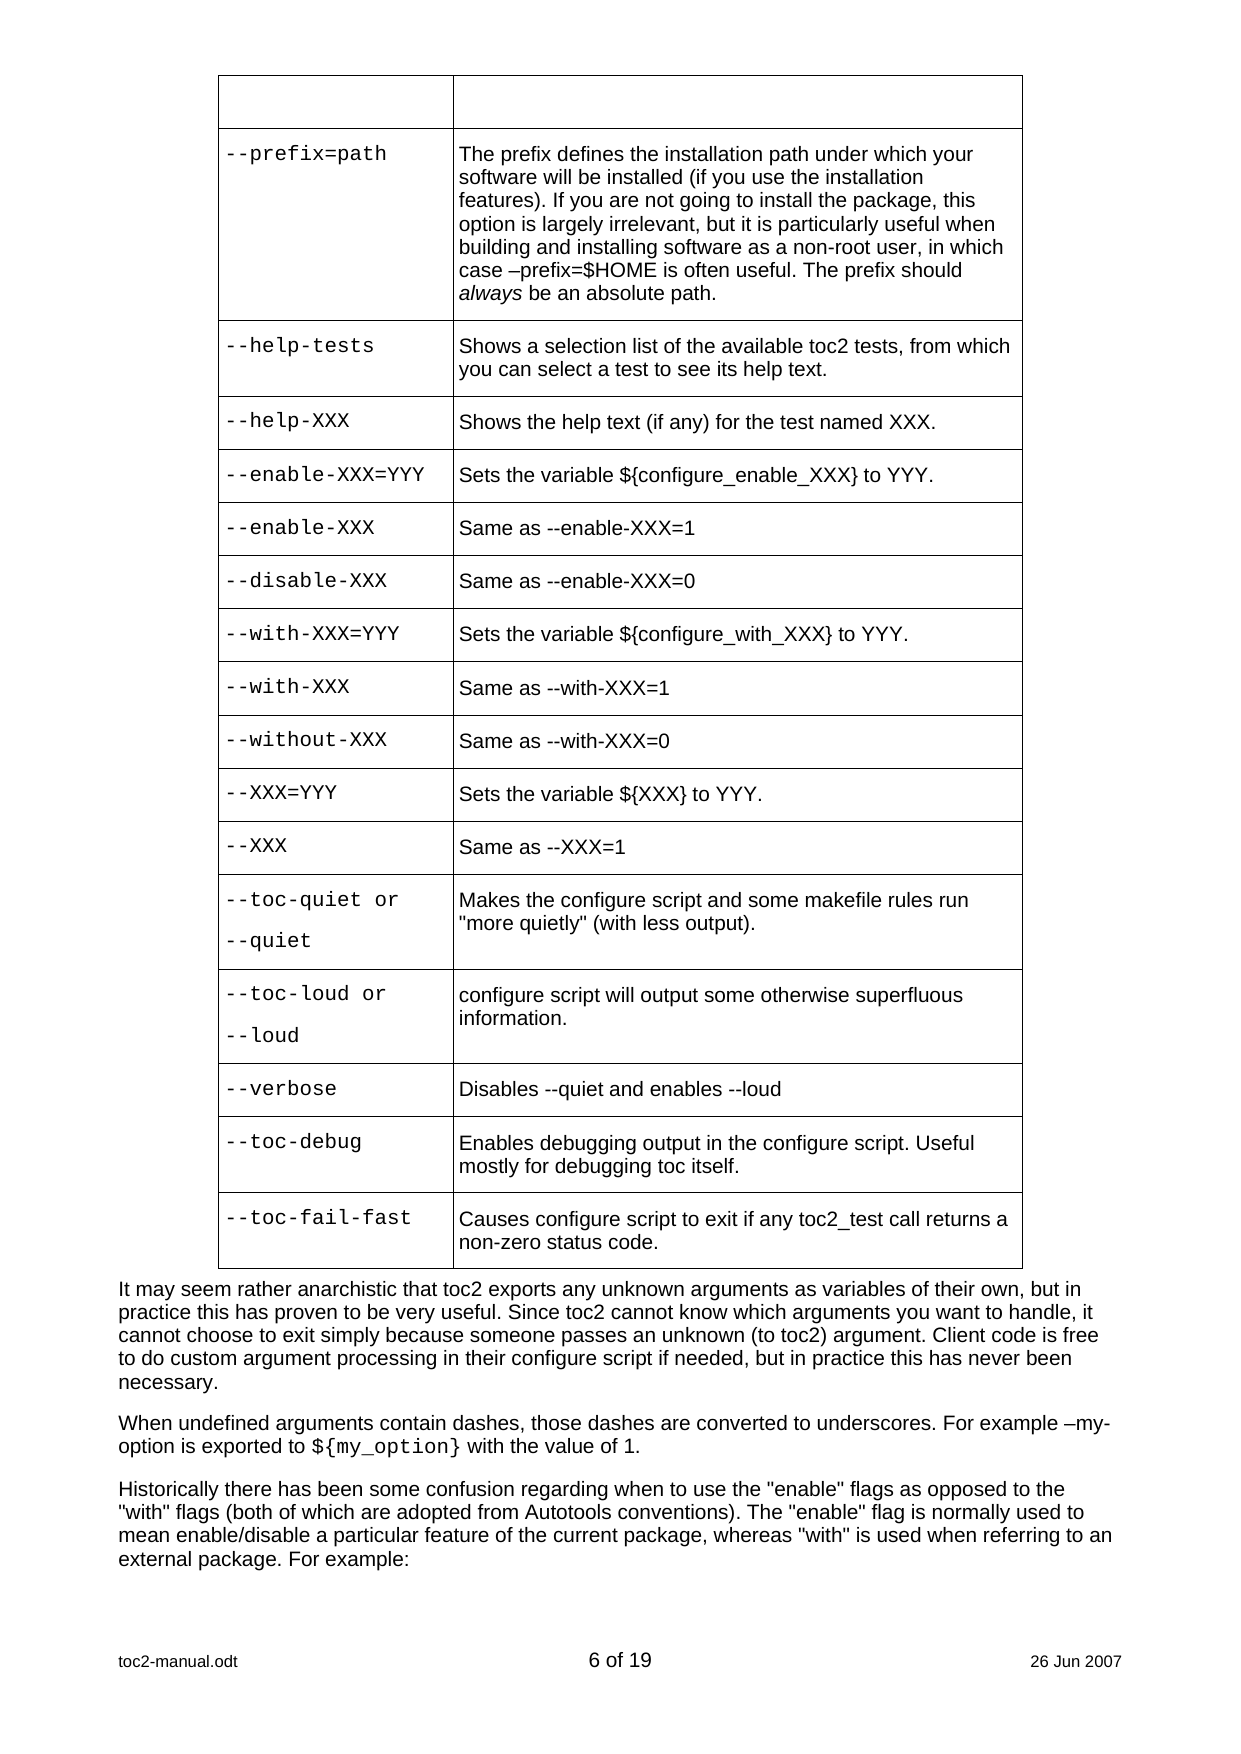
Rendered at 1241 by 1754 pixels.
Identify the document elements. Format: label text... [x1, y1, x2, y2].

table_cell Same as --enable-XXX=0 [454, 556, 1022, 608]
table_cell Sets the variable ${configure_with_XXX} to YYY. [454, 609, 1022, 661]
table_cell --XXX [219, 822, 453, 874]
table_cell --enable-XXX [219, 503, 453, 555]
table_cell --toc-loud or --loud [219, 970, 453, 1063]
table_cell --help-XXX [219, 397, 453, 449]
table_cell Same as --with-XXX=1 [454, 662, 1022, 714]
table_cell configure script will output some otherwise superfluous information. [454, 970, 1022, 1063]
table_cell Shows the help text (if any) for the test named XXX. [454, 397, 1022, 449]
table_cell The prefix defines the installation path under which your software will be installed (if you use the installation features). If you are not going to install the package, this option is largely irrelevant, but it is particularly useful when building and installing software as a non-root user, in which case –prefix=$HOME is often useful. The prefix should always be an absolute path. [454, 129, 1022, 320]
table_cell --toc-debug [219, 1117, 453, 1192]
table_cell Same as --with-XXX=0 [454, 716, 1022, 768]
text It may seem rather anarchistic that toc2 exports any unknown arguments as variables of their own, but in practice this has proven to be very useful. Since toc2 cannot know which arguments you want to handle, it cannot choose to exit simply because someone passes an unknown (to toc2) argument. Client code is free to do custom argument processing in their configure script if needed, but in practice this has never been necessary. [118, 1277, 1122, 1393]
table_cell --verbose [219, 1064, 453, 1116]
table_cell --prefix=path [219, 129, 453, 320]
table_cell --help-tests [219, 321, 453, 396]
table_cell Same as --enable-XXX=1 [454, 503, 1022, 555]
table_cell --toc-fail-fast [219, 1193, 453, 1268]
table_cell Shows a selection list of the available toc2 tests, from which you can select a test to see its help text. [454, 321, 1022, 396]
table_header [454, 76, 1022, 128]
table_cell --XXX=YYY [219, 769, 453, 821]
table_cell Disables --quiet and enables --loud [454, 1064, 1022, 1116]
table_cell --without-XXX [219, 716, 453, 768]
table_cell --toc-quiet or --quiet [219, 875, 453, 968]
table_cell Sets the variable ${configure_enable_XXX} to YYY. [454, 450, 1022, 502]
table_cell Causes configure script to exit if any toc2_test call returns a non-zero status code. [454, 1193, 1022, 1268]
table_cell --disable-XXX [219, 556, 453, 608]
table_cell Enables debugging output in the configure script. Useful mostly for debugging toc itself. [454, 1117, 1022, 1192]
table_cell --with-XXX [219, 662, 453, 714]
text When undefined arguments contain dashes, those dashes are converted to underscores. For example –my-option is exported to ${my_option} with the value of 1. [118, 1411, 1122, 1460]
table_cell --with-XXX=YYY [219, 609, 453, 661]
table_cell Makes the configure script and some makefile rules run "more quietly" (with less output). [454, 875, 1022, 968]
text Historically there has been some confusion regarding when to use the "enable" flags as opposed to the "with" flags (both of which are adopted from Autotools conventions). The "enable" flag is normally used to mean enable/disable a particular feature of the current package, whereas "with" is used when referring to an external package. For example: [118, 1478, 1122, 1571]
table_cell Same as --XXX=1 [454, 822, 1022, 874]
table_cell --enable-XXX=YYY [219, 450, 453, 502]
table_cell Sets the variable ${XXX} to YYY. [454, 769, 1022, 821]
table_header [219, 76, 453, 128]
